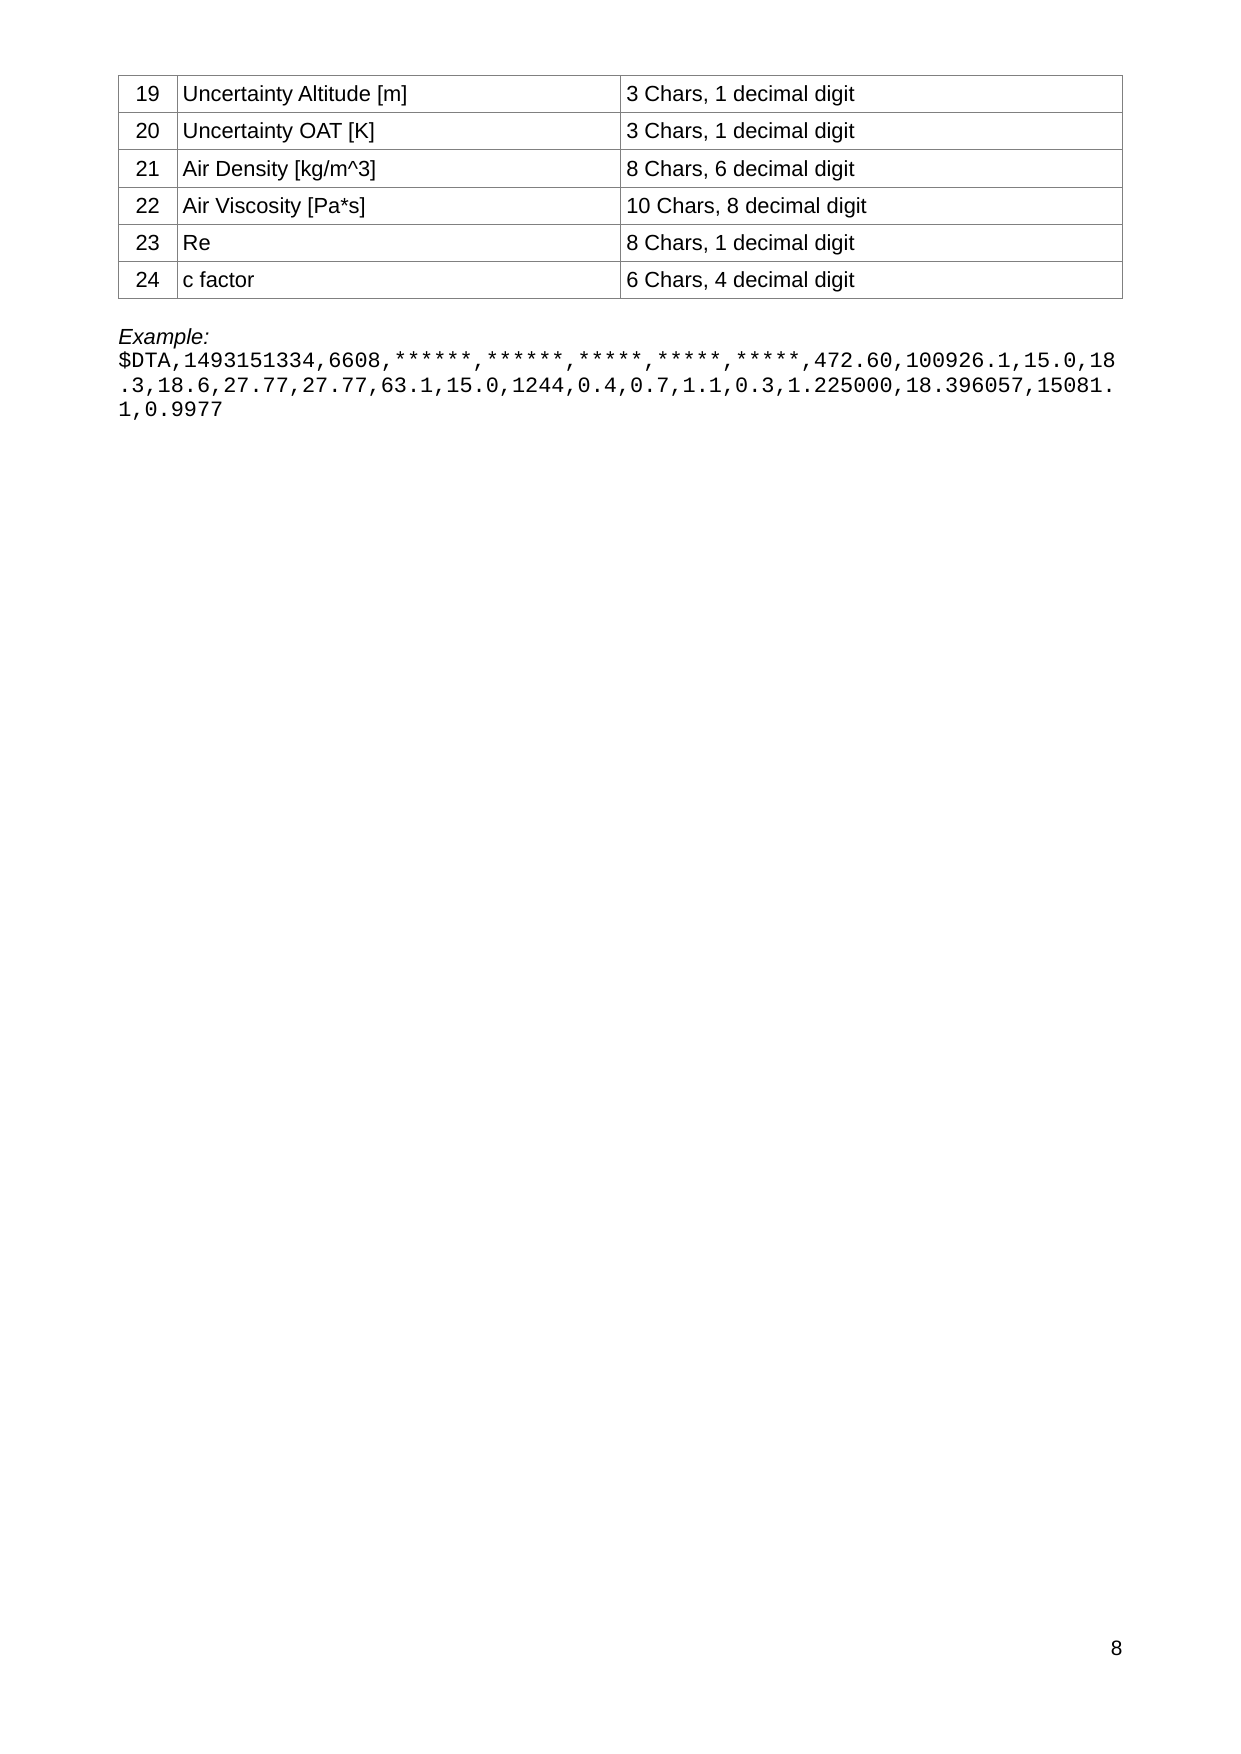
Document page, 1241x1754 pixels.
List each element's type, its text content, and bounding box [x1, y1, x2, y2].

table_cell c factor [178, 262, 620, 298]
table_cell 21 [119, 150, 177, 187]
table_cell 20 [119, 113, 177, 149]
table_cell 23 [119, 225, 177, 261]
text $DTA,1493151334,6608,******,******,*****,*****,*****,472.60,100926.1,15.0,18.3,18.6,27.77,27.77,63.1,15.0,1244,0.4,0.7,1.1,0.3,1.225000,18.396057,15081.1,0.9977 [118, 349, 1122, 423]
table_cell 3 Chars, 1 decimal digit [621, 76, 1122, 112]
table_cell Re [178, 225, 620, 261]
table_cell Uncertainty Altitude [m] [178, 76, 620, 112]
table_cell 10 Chars, 8 decimal digit [621, 188, 1122, 224]
table_cell 24 [119, 262, 177, 298]
table_cell Uncertainty OAT [K] [178, 113, 620, 149]
table_cell Air Density [kg/m^3] [178, 150, 620, 187]
table_cell 8 Chars, 6 decimal digit [621, 150, 1122, 187]
table_cell 3 Chars, 1 decimal digit [621, 113, 1122, 149]
text Example: [118, 324, 1122, 349]
table_cell 6 Chars, 4 decimal digit [621, 262, 1122, 298]
table_cell 19 [119, 76, 177, 112]
table_cell 22 [119, 188, 177, 224]
table_cell 8 Chars, 1 decimal digit [621, 225, 1122, 261]
table_cell Air Viscosity [Pa*s] [178, 188, 620, 224]
